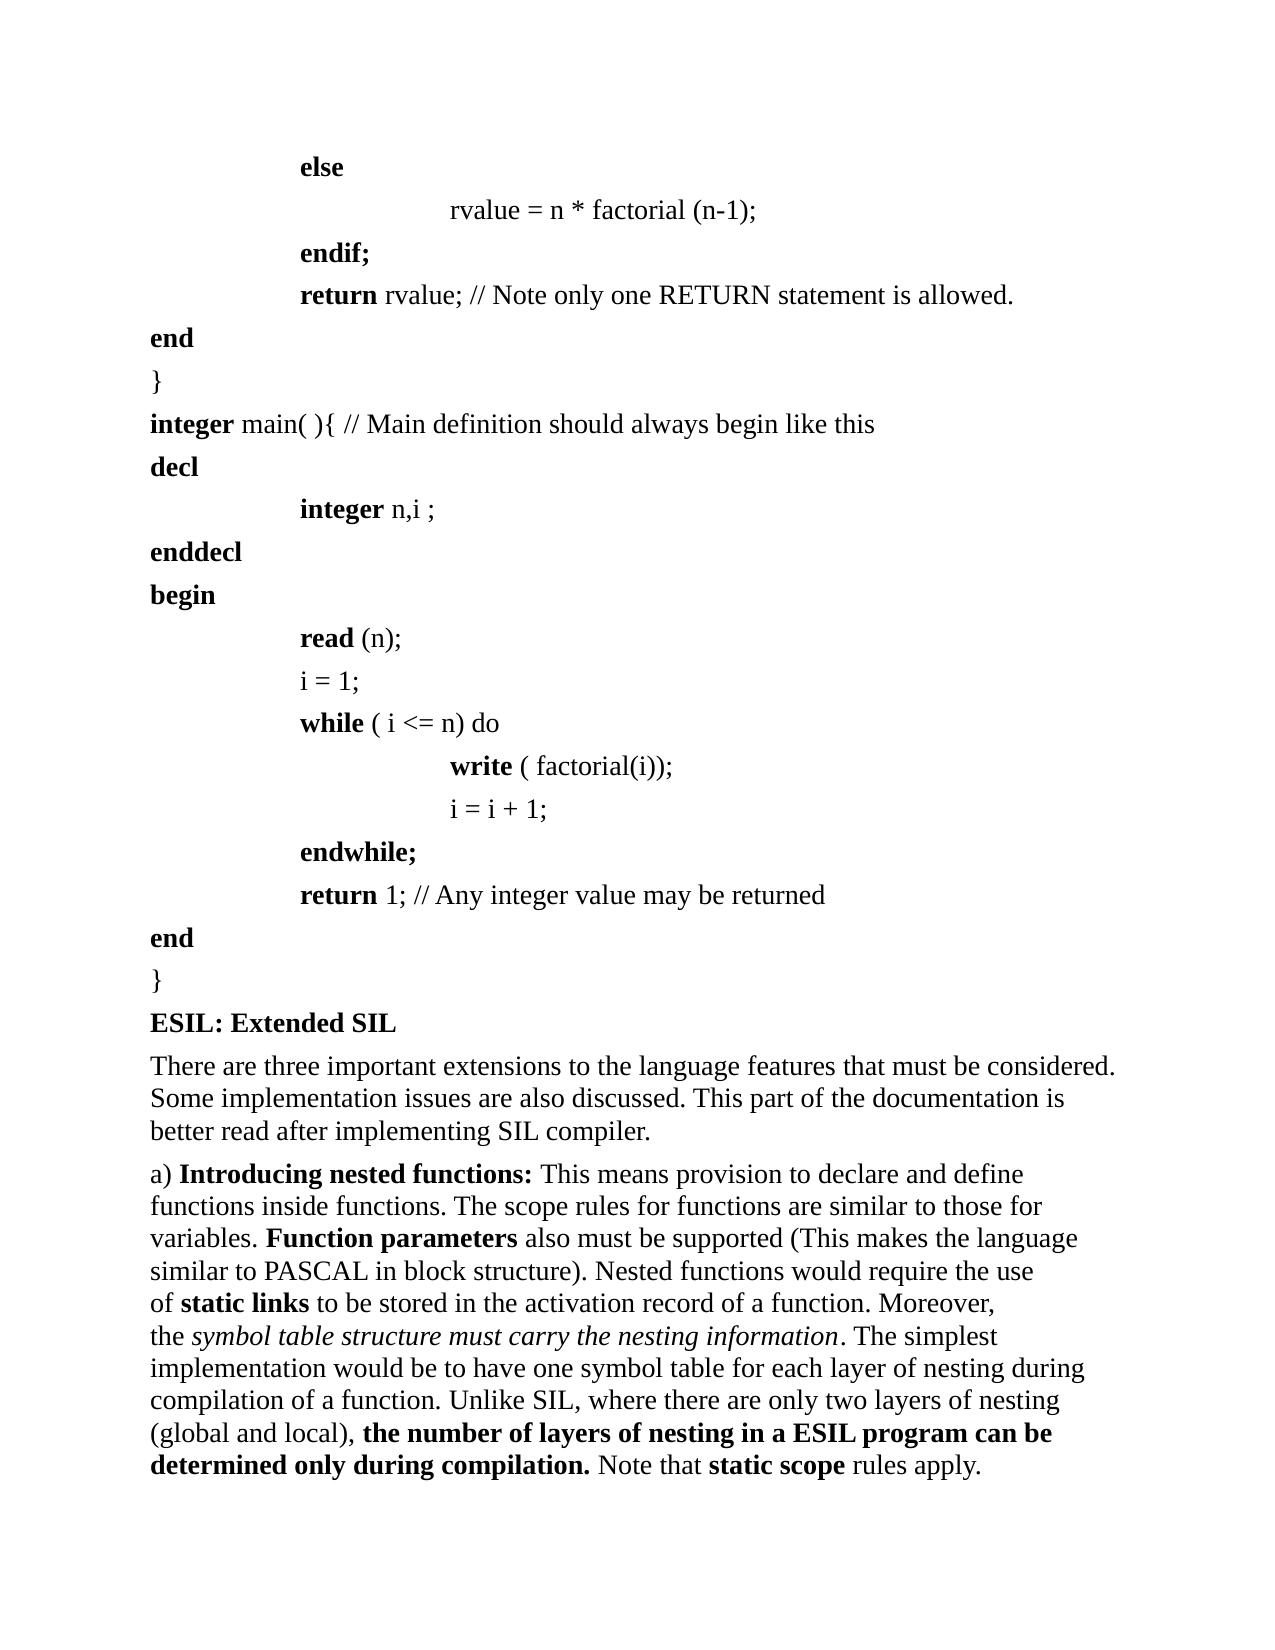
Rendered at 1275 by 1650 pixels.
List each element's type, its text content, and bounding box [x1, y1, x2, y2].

text return rvalue; // Note only one RETURN statement is allowed. [300, 278, 1125, 311]
text read (n); [300, 621, 1125, 653]
text end [150, 321, 1125, 354]
text else [300, 150, 1125, 182]
text ESIL: Extended SIL [150, 1006, 1125, 1039]
text endif; [300, 236, 1125, 268]
text i = 1; [300, 664, 1125, 696]
text } [150, 364, 1125, 396]
text enddecl [150, 535, 1125, 568]
text while ( i <= n) do [300, 707, 1125, 739]
text } [150, 963, 1125, 996]
text decl [150, 450, 1125, 482]
text There are three important extensions to the language features that must be considered. Some implementation issues are also discussed. This part of the documentation is better read after implementing SIL compiler. [150, 1049, 1125, 1146]
text begin [150, 578, 1125, 611]
text endwhile; [300, 835, 1125, 867]
text i = i + 1; [450, 792, 1125, 824]
text end [150, 921, 1125, 953]
text rvalue = n * factorial (n-1); [450, 193, 1125, 225]
text a) Introducing nested functions: This means provision to declare and define functions inside functions. The scope rules for functions are similar to those for variables. Function parameters also must be supported (This makes the language similar to PASCAL in block structure). Nested functions would require the use of static links to be stored in the activation record of a function. Moreover, the symbol table structure must carry the nesting information. The simplest implementation would be to have one symbol table for each layer of nesting during compilation of a function. Unlike SIL, where there are only two layers of nesting (global and local), the number of layers of nesting in a ESIL program can be determined only during compilation. Note that static scope rules apply. [150, 1157, 1125, 1481]
text integer n,i ; [300, 492, 1125, 525]
text integer main( ){ // Main definition should always begin like this [150, 407, 1125, 439]
text write ( factorial(i)); [450, 749, 1125, 782]
text return 1; // Any integer value may be returned [300, 878, 1125, 910]
